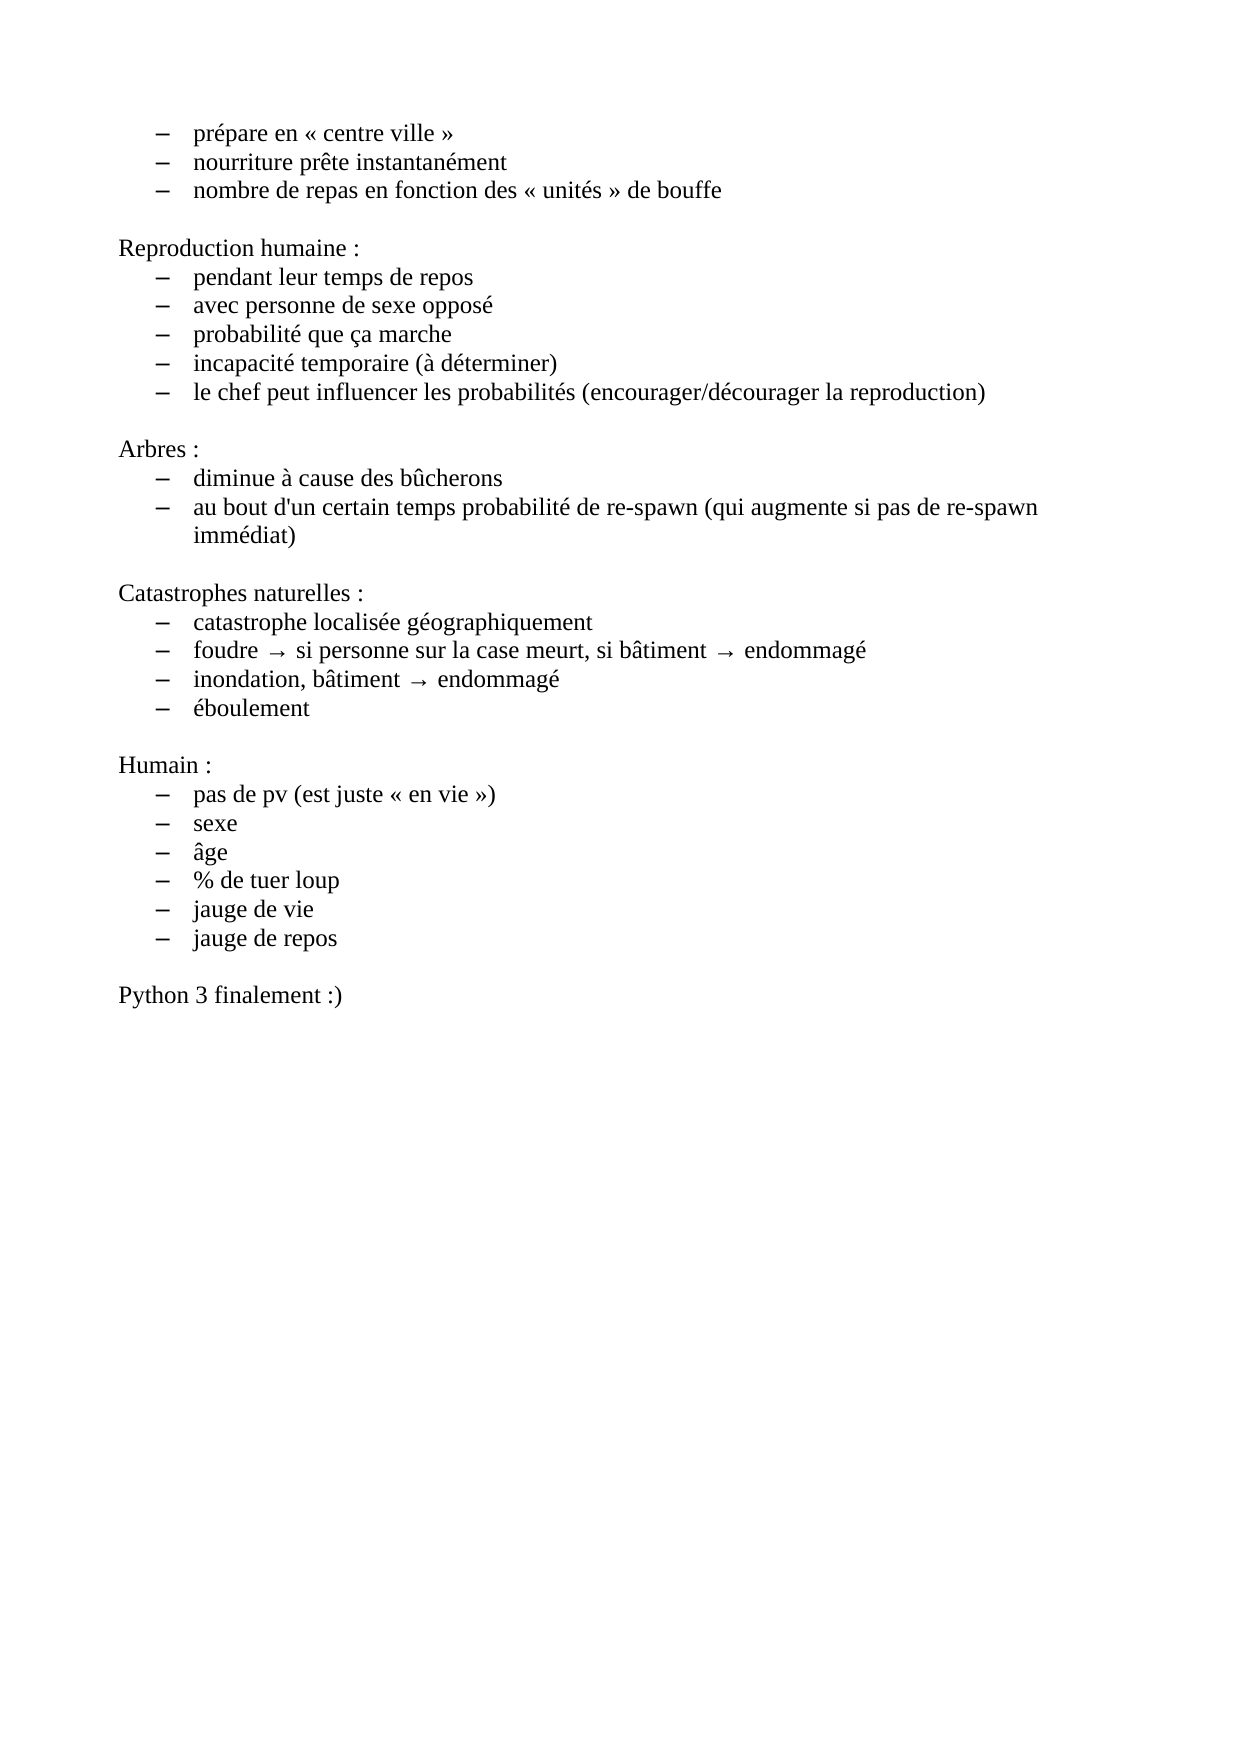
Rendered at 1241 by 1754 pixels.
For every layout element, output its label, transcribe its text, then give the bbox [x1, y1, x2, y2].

list incapacité temporaire (à déterminer) [156, 348, 1122, 377]
list catastrophe localisée géographiquement [156, 607, 1122, 636]
text Arbres : [118, 434, 1122, 463]
list pas de pv (est juste « en vie ») [156, 779, 1122, 808]
list probabilité que ça marche [156, 319, 1122, 348]
list au bout d'un certain temps probabilité de re-spawn (qui augmente si pas de re-spawn immédiat) [156, 492, 1122, 549]
list jauge de vie [156, 894, 1122, 923]
list prépare en « centre ville » [156, 118, 1122, 147]
list % de tuer loup [156, 866, 1122, 894]
list nombre de repas en fonction des « unités » de bouffe [156, 176, 1122, 204]
list diminue à cause des bûcherons [156, 463, 1122, 492]
text Reproduction humaine : [118, 233, 1122, 262]
list nourriture prête instantanément [156, 147, 1122, 176]
list âge [156, 837, 1122, 866]
list sexe [156, 808, 1122, 837]
list pendant leur temps de repos [156, 262, 1122, 291]
text Catastrophes naturelles : [118, 578, 1122, 607]
list jauge de repos [156, 923, 1122, 952]
list avec personne de sexe opposé [156, 291, 1122, 319]
list foudre → si personne sur la case meurt, si bâtiment → endommagé [156, 636, 1122, 664]
text Humain : [118, 751, 1122, 779]
list le chef peut influencer les probabilités (encourager/décourager la reproduction) [156, 377, 1122, 406]
list inondation, bâtiment → endommagé [156, 664, 1122, 693]
text Python 3 finalement :) [118, 981, 1122, 1009]
list éboulement [156, 693, 1122, 722]
